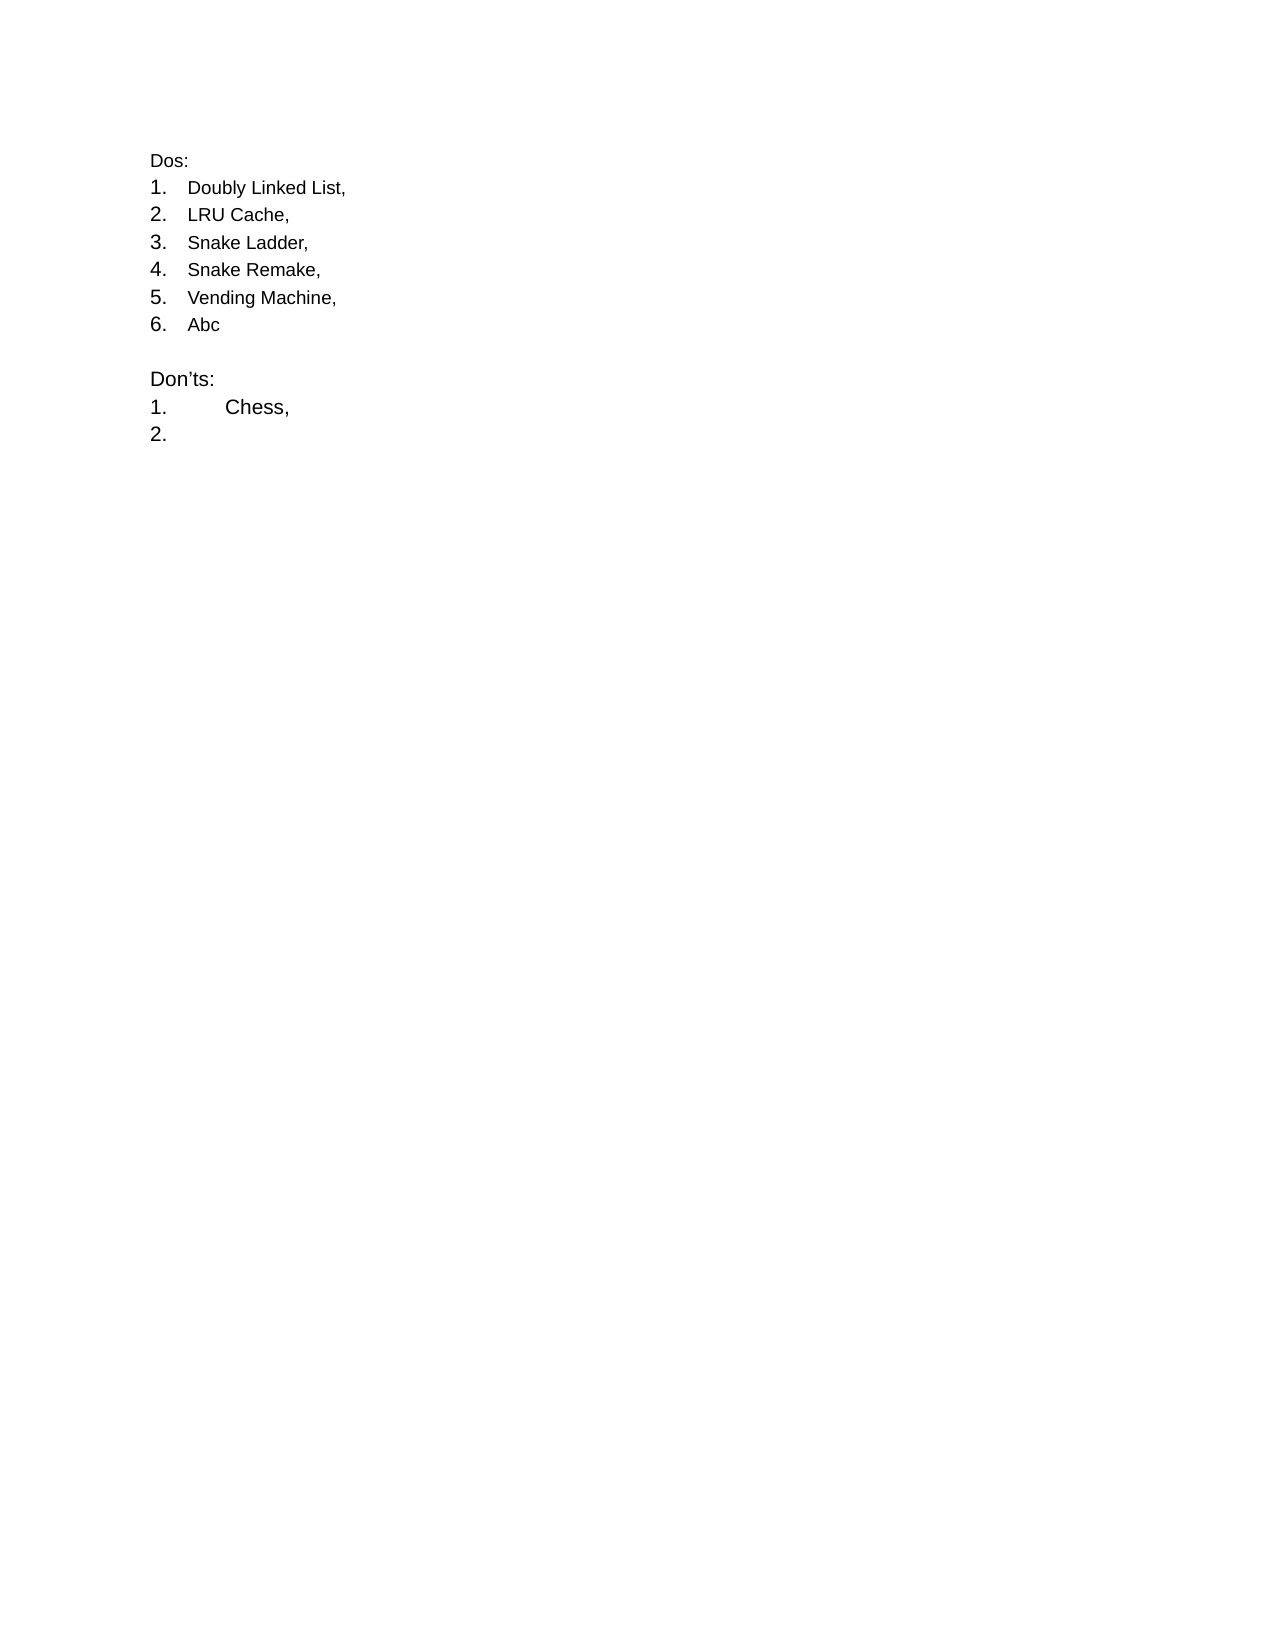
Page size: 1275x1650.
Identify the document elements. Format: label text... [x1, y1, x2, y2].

list LRU Cache, [150, 202, 1125, 226]
list Doubly Linked List, [150, 175, 1125, 199]
list Snake Remake, [150, 257, 1125, 281]
list Abc [150, 312, 1125, 336]
list Snake Ladder, [150, 230, 1125, 254]
list Dos: [150, 150, 1125, 172]
list Don’ts: [150, 367, 1125, 391]
list Chess, [150, 395, 1125, 419]
list Vending Machine, [150, 285, 1125, 309]
